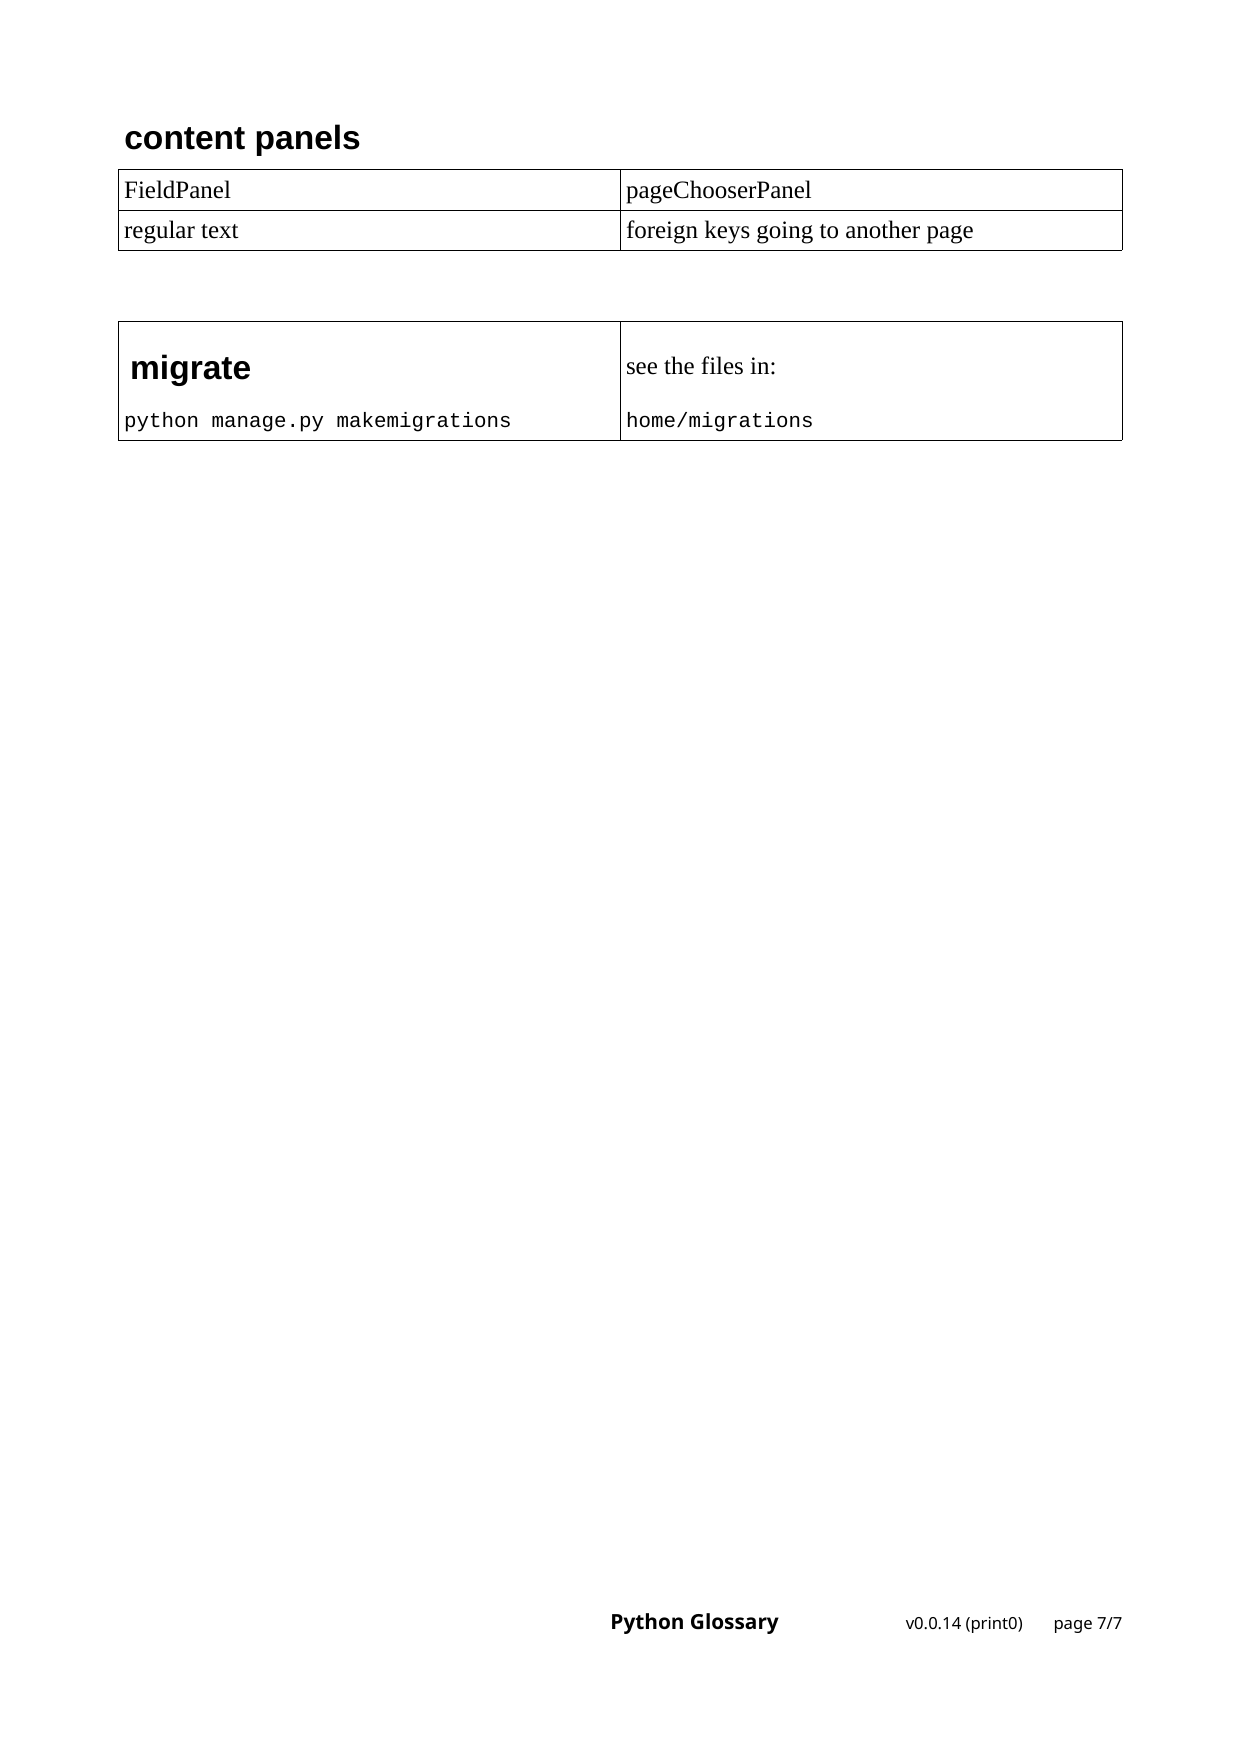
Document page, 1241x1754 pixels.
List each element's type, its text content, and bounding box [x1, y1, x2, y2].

table_cell python manage.py makemigrations [119, 405, 620, 440]
subtitle content panels [121, 118, 1119, 157]
table_cell regular text [119, 211, 620, 250]
table_header pageChooserPanel [621, 170, 1122, 209]
table_cell foreign keys going to another page [621, 211, 1122, 250]
table_header see the files in: [621, 322, 1122, 405]
table_header migrate [119, 322, 620, 405]
table_header FieldPanel [119, 170, 620, 209]
table_cell home/migrations [621, 405, 1122, 440]
